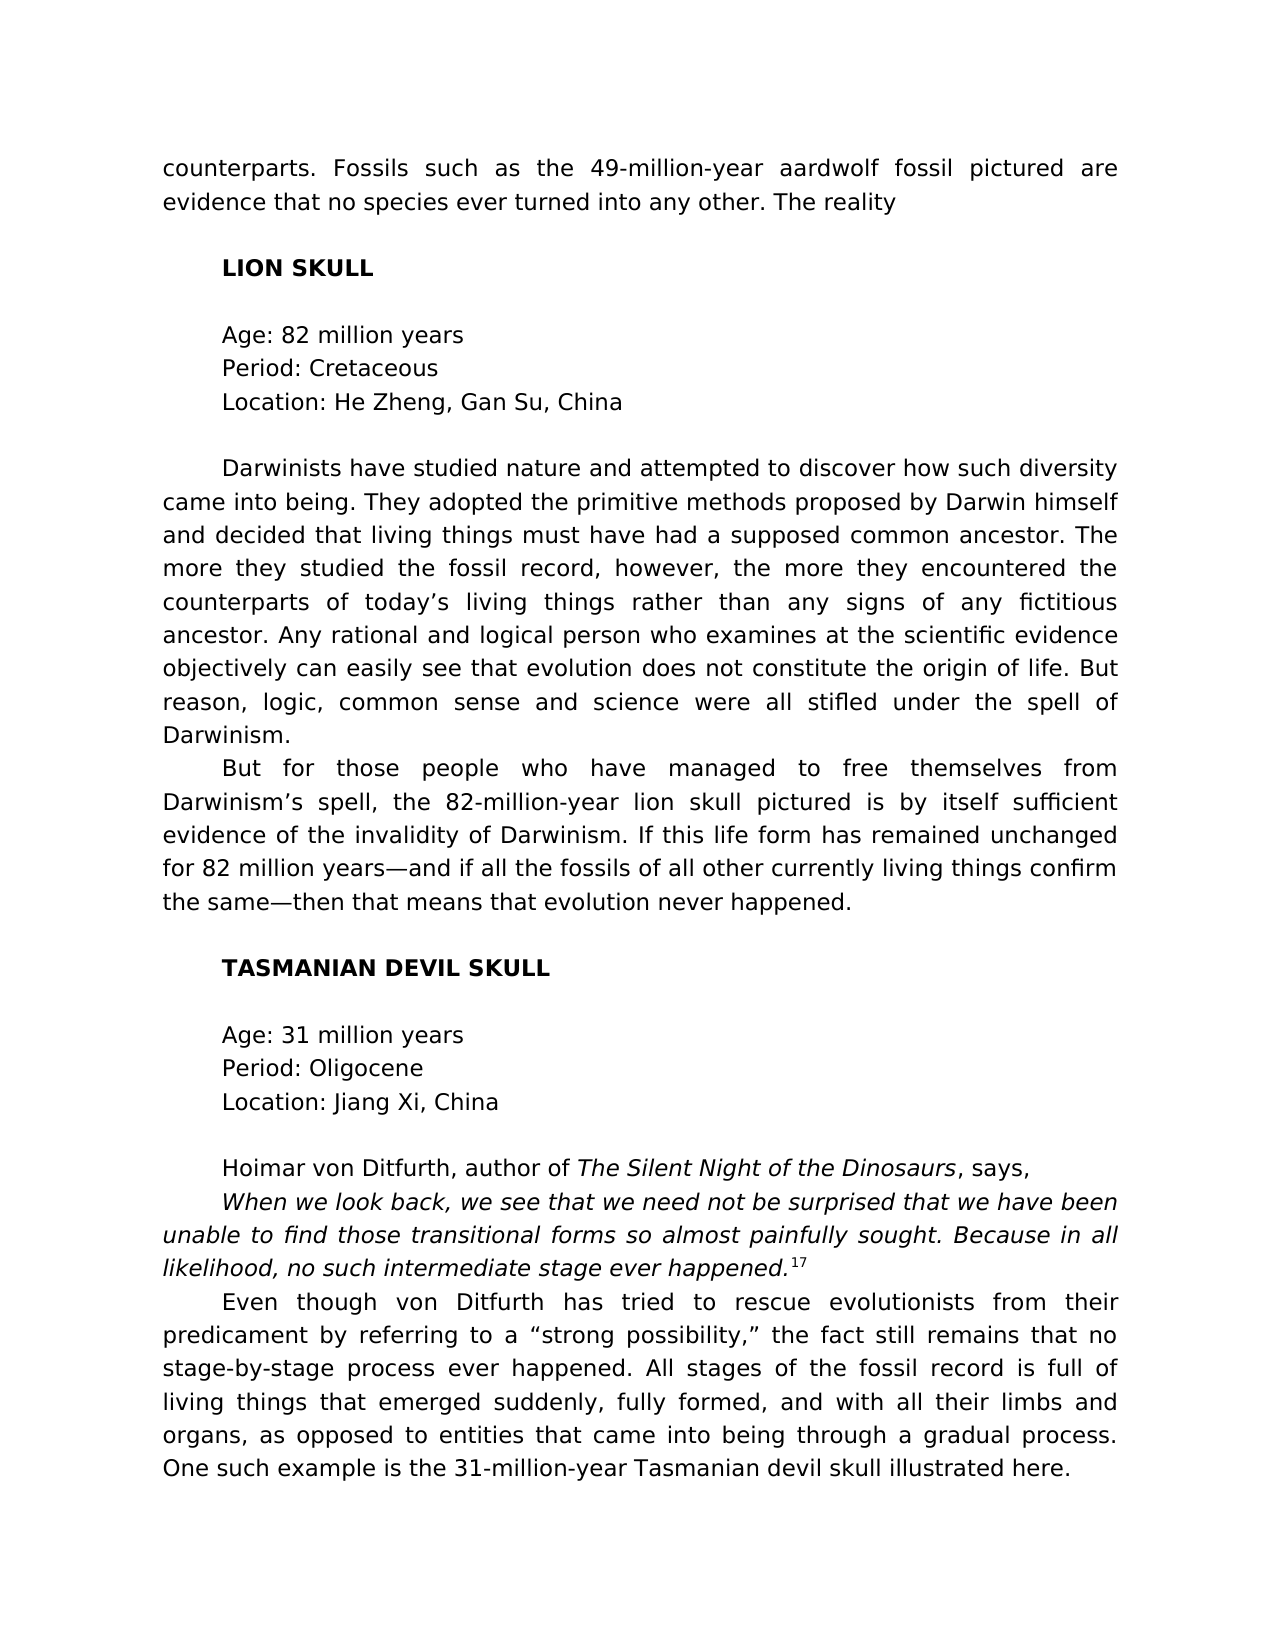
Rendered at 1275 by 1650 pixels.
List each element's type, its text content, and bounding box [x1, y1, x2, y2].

text Darwinists have studied nature and attempted to discover how such diversity came into being. They adopted the primitive methods proposed by Darwin himself and decided that living things must have had a supposed common ancestor. The more they studied the fossil record, however, the more they encountered the counterparts of today’s living things rather than any signs of any fictitious ancestor. Any rational and logical person who examines at the scientific evidence objectively can easily see that evolution does not constitute the origin of life. But reason, logic, common sense and science were all stifled under the spell of Darwinism. [162, 450, 1119, 750]
text Period: Oligocene [162, 1050, 1119, 1083]
text Age: 82 million years [162, 317, 1119, 350]
text Period: Cretaceous [162, 350, 1119, 383]
text LION SKULL [162, 250, 1119, 283]
text Location: Jiang Xi, China [162, 1083, 1119, 1117]
text Even though von Ditfurth has tried to rescue evolutionists from their predicament by referring to a “strong possibility,” the fact still remains that no stage-by-stage process ever happened. All stages of the fossil record is full of living things that emerged suddenly, fully formed, and with all their limbs and organs, as opposed to entities that came into being through a gradual process. One such example is the 31-million-year Tasmanian devil skull illustrated here. [162, 1283, 1119, 1483]
text But for those people who have managed to free themselves from Darwinism’s spell, the 82-million-year lion skull pictured is by itself sufficient evidence of the invalidity of Darwinism. If this life form has remained unchanged for 82 million years—and if all the fossils of all other currently living things confirm the same—then that means that evolution never happened. [162, 750, 1119, 917]
text Hoimar von Ditfurth, author of The Silent Night of the Dinosaurs, says, [162, 1150, 1119, 1183]
text TASMANIAN DEVIL SKULL [162, 950, 1119, 983]
text Location: He Zheng, Gan Su, China [162, 383, 1119, 417]
text When we look back, we see that we need not be surprised that we have been unable to find those transitional forms so almost painfully sought. Because in all likelihood, no such intermediate stage ever happened.17 [162, 1183, 1119, 1283]
text counterparts. Fossils such as the 49-million-year aardwolf fossil pictured are evidence that no species ever turned into any other. The reality [162, 150, 1119, 217]
text Age: 31 million years [162, 1017, 1119, 1050]
